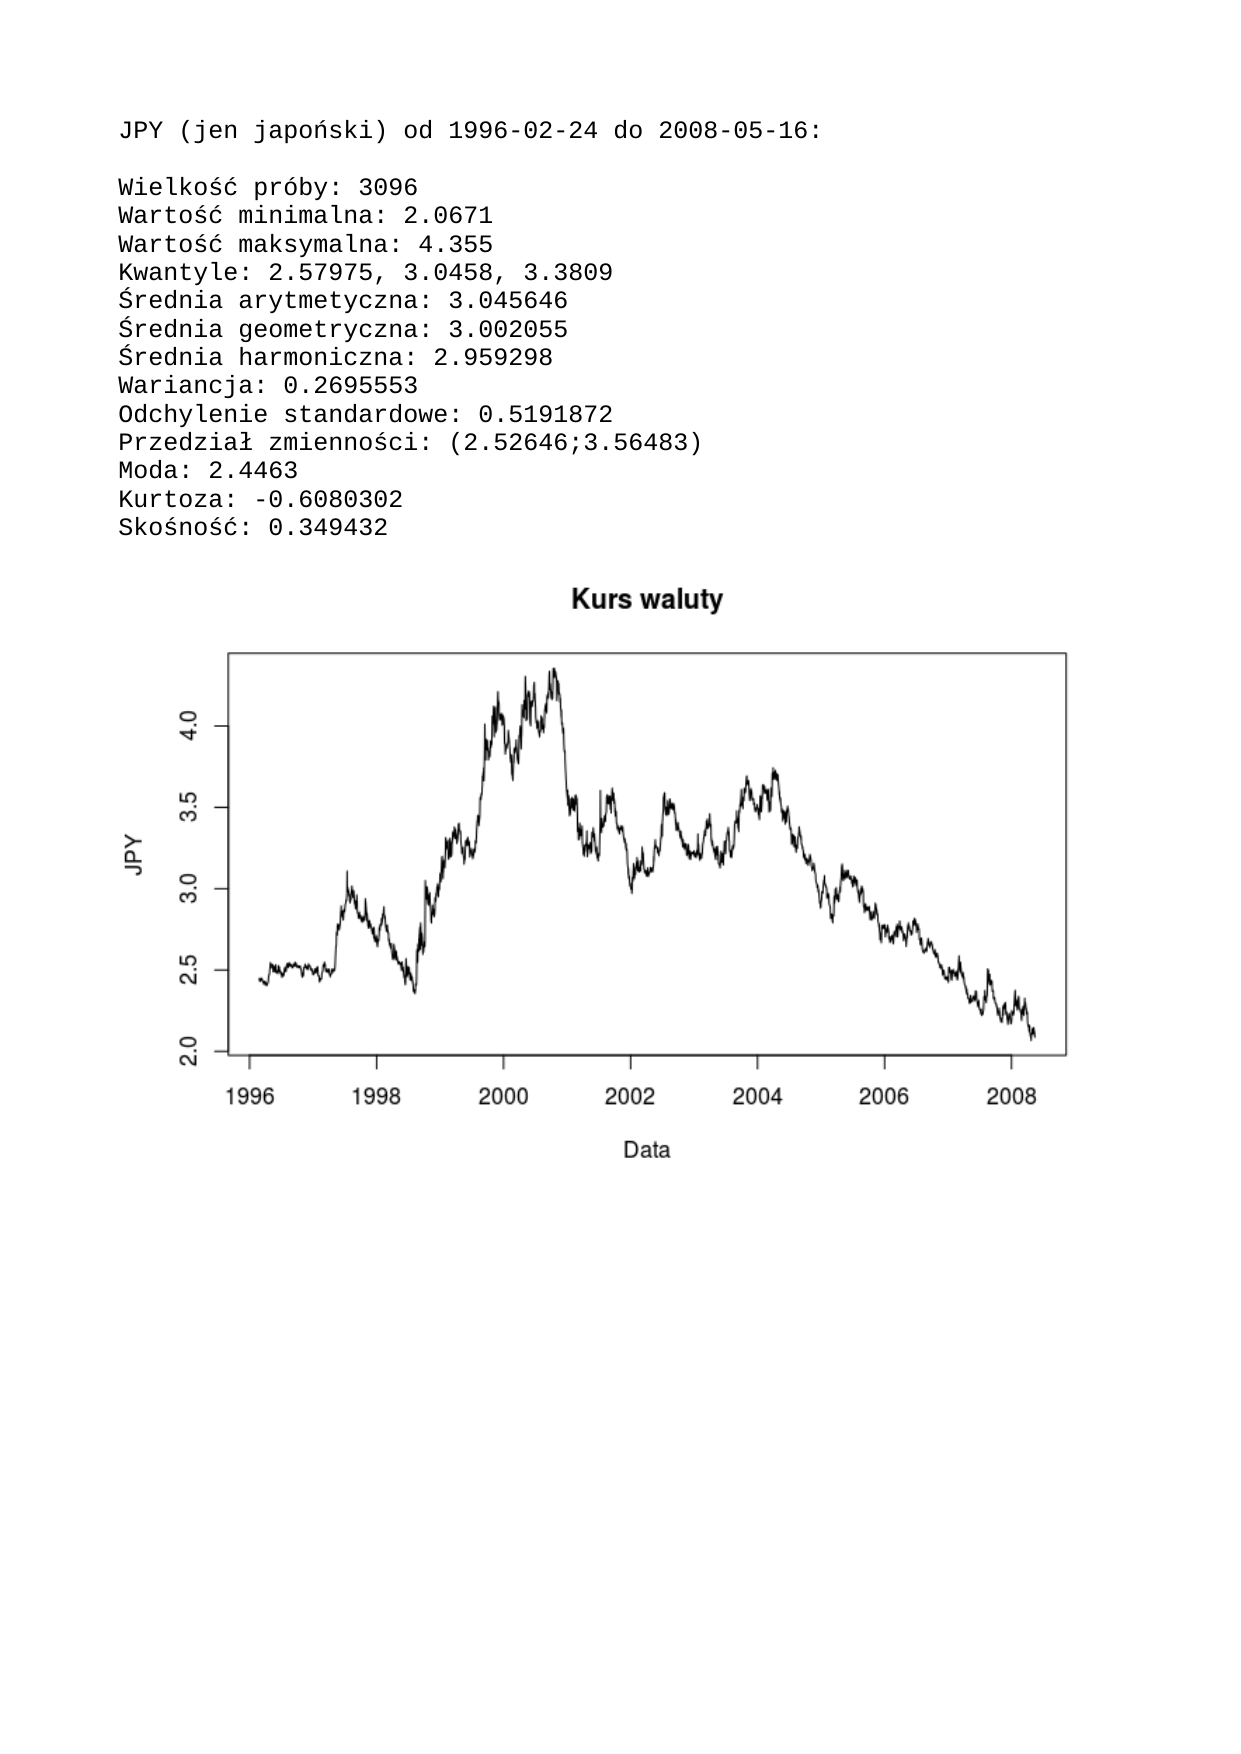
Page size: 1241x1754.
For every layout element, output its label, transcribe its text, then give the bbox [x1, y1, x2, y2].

text Wariancja: 0.2695553 [118, 373, 1122, 401]
text Wielkość próby: 3096 [118, 175, 1122, 203]
text Średnia harmoniczna: 2.959298 [118, 345, 1122, 373]
text Moda: 2.4463 [118, 458, 1122, 486]
text JPY (jen japoński) od 1996-02-24 do 2008-05-16: [118, 118, 1122, 146]
text Odchylenie standardowe: 0.5191872 [118, 401, 1122, 430]
text Wartość minimalna: 2.0671 [118, 203, 1122, 231]
text Kwantyle: 2.57975, 3.0458, 3.3809 [118, 260, 1122, 288]
text Średnia geometryczna: 3.002055 [118, 316, 1122, 345]
text Wartość maksymalna: 4.355 [118, 231, 1122, 260]
picture [118, 543, 1123, 1193]
text Średnia arytmetyczna: 3.045646 [118, 288, 1122, 316]
text Kurtoza: -0.6080302 [118, 486, 1122, 515]
text Skośność: 0.349432 [118, 515, 1122, 543]
text Przedział zmienności: (2.52646;3.56483) [118, 430, 1122, 458]
